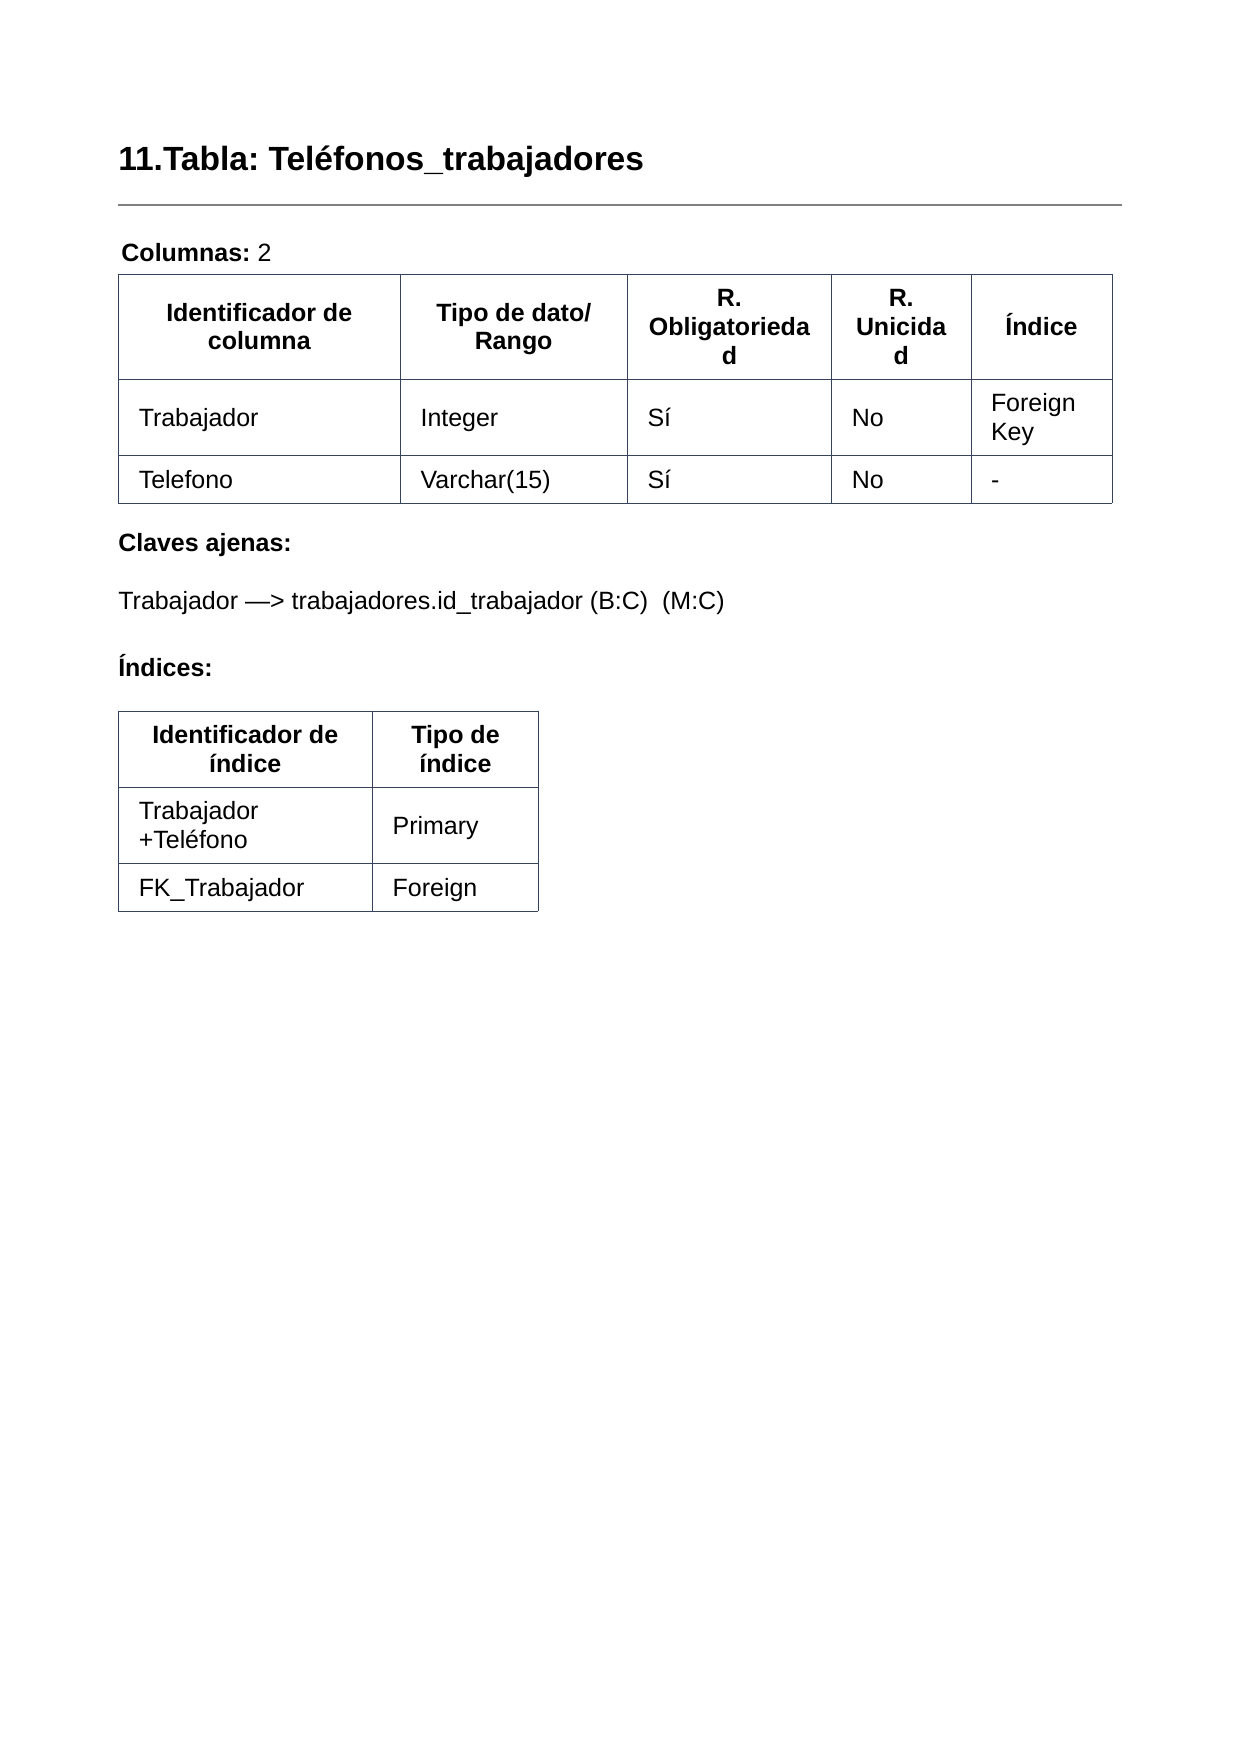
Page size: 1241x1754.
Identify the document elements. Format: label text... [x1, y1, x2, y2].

table_header Tipo de índice [373, 712, 538, 787]
table_cell Primary [373, 788, 538, 863]
text Índices: [118, 652, 1122, 681]
table_cell Integer [401, 380, 627, 455]
subtitle 11.Tabla: Teléfonos_trabajadores [118, 139, 1122, 178]
text Trabajador —> trabajadores.id_trabajador (B:C) (M:C) [118, 586, 1122, 614]
table_cell Varchar(15) [401, 456, 627, 503]
text Claves ajenas: [118, 528, 1122, 557]
table_header Identificador de índice [119, 712, 372, 787]
table_cell No [832, 380, 971, 455]
table_cell - [972, 456, 1112, 503]
table_cell FK_Trabajador [119, 864, 372, 911]
table_cell Foreign Key [972, 380, 1112, 455]
table_header Índice [972, 275, 1112, 379]
table_header R. Obligatoriedad [628, 275, 831, 379]
table_cell No [832, 456, 971, 503]
table_cell Sí [628, 456, 831, 503]
table_cell Sí [628, 380, 831, 455]
table_header R. Unicidad [832, 275, 971, 379]
table_cell Trabajador [119, 380, 400, 455]
table_cell Foreign [373, 864, 538, 911]
table_header Identificador de columna [119, 275, 400, 379]
table_cell Telefono [119, 456, 400, 503]
table_header Tipo de dato/ Rango [401, 275, 627, 379]
text Columnas: 2 [121, 237, 1119, 266]
table_cell Trabajador +Teléfono [119, 788, 372, 863]
